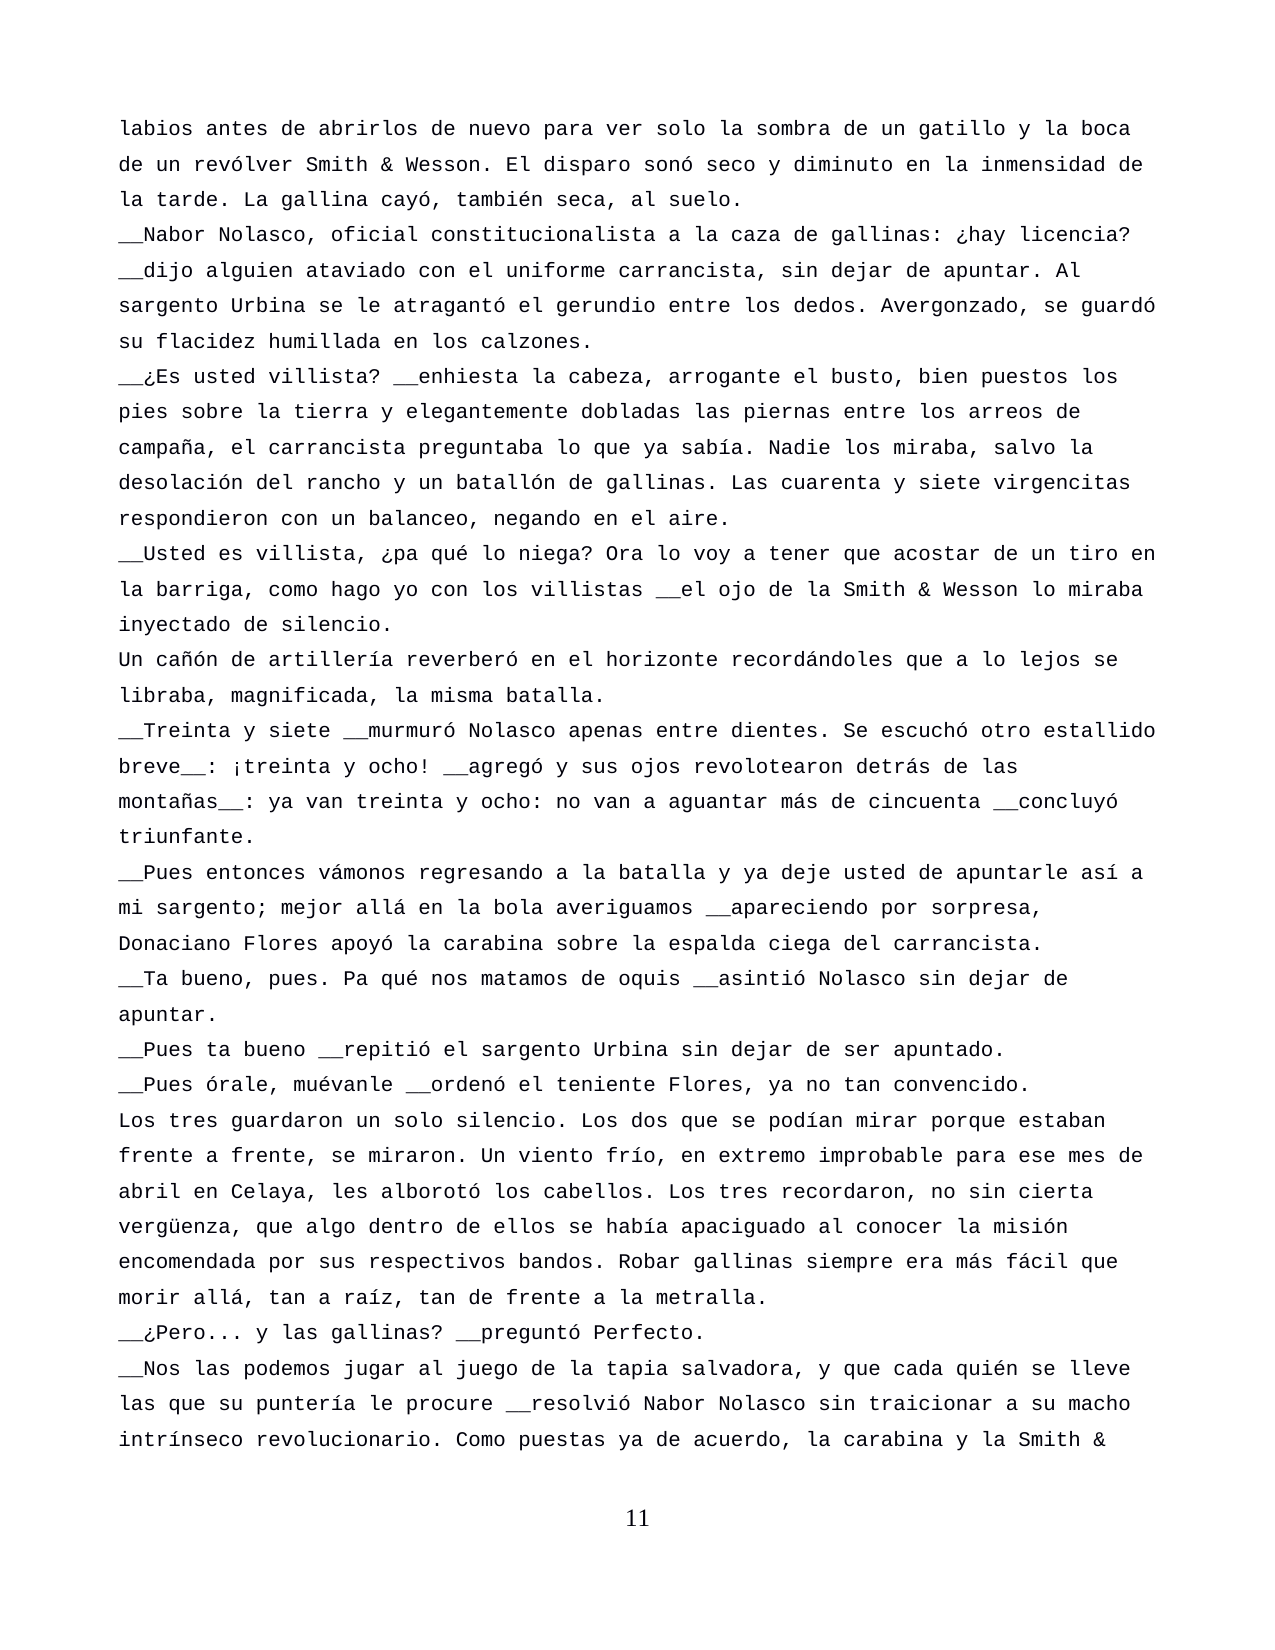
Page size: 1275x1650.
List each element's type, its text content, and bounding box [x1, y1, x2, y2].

text Los tres guardaron un solo silencio. Los dos que se podían mirar porque estaban frente a frente, se miraron. Un viento frío, en extremo improbable para ese mes de abril en Celaya, les alborotó los cabellos. Los tres recordaron, no sin cierta vergüenza, que algo dentro de ellos se había apaciguado al conocer la misión encomendada por sus respectivos bandos. Robar gallinas siempre era más fácil que morir allá, tan a raíz, tan de frente a la metralla. [118, 1110, 1157, 1311]
text __¿Es usted villista? __enhiesta la cabeza, arrogante el busto, bien puestos los pies sobre la tierra y elegantemente dobladas las piernas entre los arreos de campaña, el carrancista preguntaba lo que ya sabía. Nadie los miraba, salvo la desolación del rancho y un batallón de gallinas. Las cuarenta y siete virgencitas respondieron con un balanceo, negando en el aire. [118, 366, 1157, 531]
text __Pues ta bueno __repitió el sargento Urbina sin dejar de ser apuntado. [118, 1039, 1157, 1063]
text __Treinta y siete __murmuró Nolasco apenas entre dientes. Se escuchó otro estallido breve__: ¡treinta y ocho! __agregó y sus ojos revolotearon detrás de las montañas__: ya van treinta y ocho: no van a aguantar más de cincuenta __concluyó triunfante. [118, 720, 1157, 850]
text __¿Pero... y las gallinas? __preguntó Perfecto. [118, 1322, 1157, 1346]
text __Nos las podemos jugar al juego de la tapia salvadora, y que cada quién se lleve las que su puntería le procure __resolvió Nabor Nolasco sin traicionar a su macho intrínseco revolucionario. Como puestas ya de acuerdo, la carabina y la Smith & [118, 1358, 1157, 1452]
text __Usted es villista, ¿pa qué lo niega? Ora lo voy a tener que acostar de un tiro en la barriga, como hago yo con los villistas __el ojo de la Smith & Wesson lo miraba inyectado de silencio. [118, 543, 1157, 638]
text __Pues entonces vámonos regresando a la batalla y ya deje usted de apuntarle así a mi sargento; mejor allá en la bola averiguamos __apareciendo por sorpresa, Donaciano Flores apoyó la carabina sobre la espalda ciega del carrancista. [118, 862, 1157, 956]
text __Pues órale, muévanle __ordenó el teniente Flores, ya no tan convencido. [118, 1074, 1157, 1098]
text labios antes de abrirlos de nuevo para ver solo la sombra de un gatillo y la boca de un revólver Smith & Wesson. El disparo sonó seco y diminuto en la inmensidad de la tarde. La gallina cayó, también seca, al suelo. [118, 118, 1157, 213]
text __Ta bueno, pues. Pa qué nos matamos de oquis __asintió Nolasco sin dejar de apuntar. [118, 968, 1157, 1027]
text __Nabor Nolasco, oficial constitucionalista a la caza de gallinas: ¿hay licencia? __dijo alguien ataviado con el uniforme carrancista, sin dejar de apuntar. Al sargento Urbina se le atragantó el gerundio entre los dedos. Avergonzado, se guardó su flacidez humillada en los calzones. [118, 224, 1157, 354]
text Un cañón de artillería reverberó en el horizonte recordándoles que a lo lejos se libraba, magnificada, la misma batalla. [118, 649, 1157, 708]
